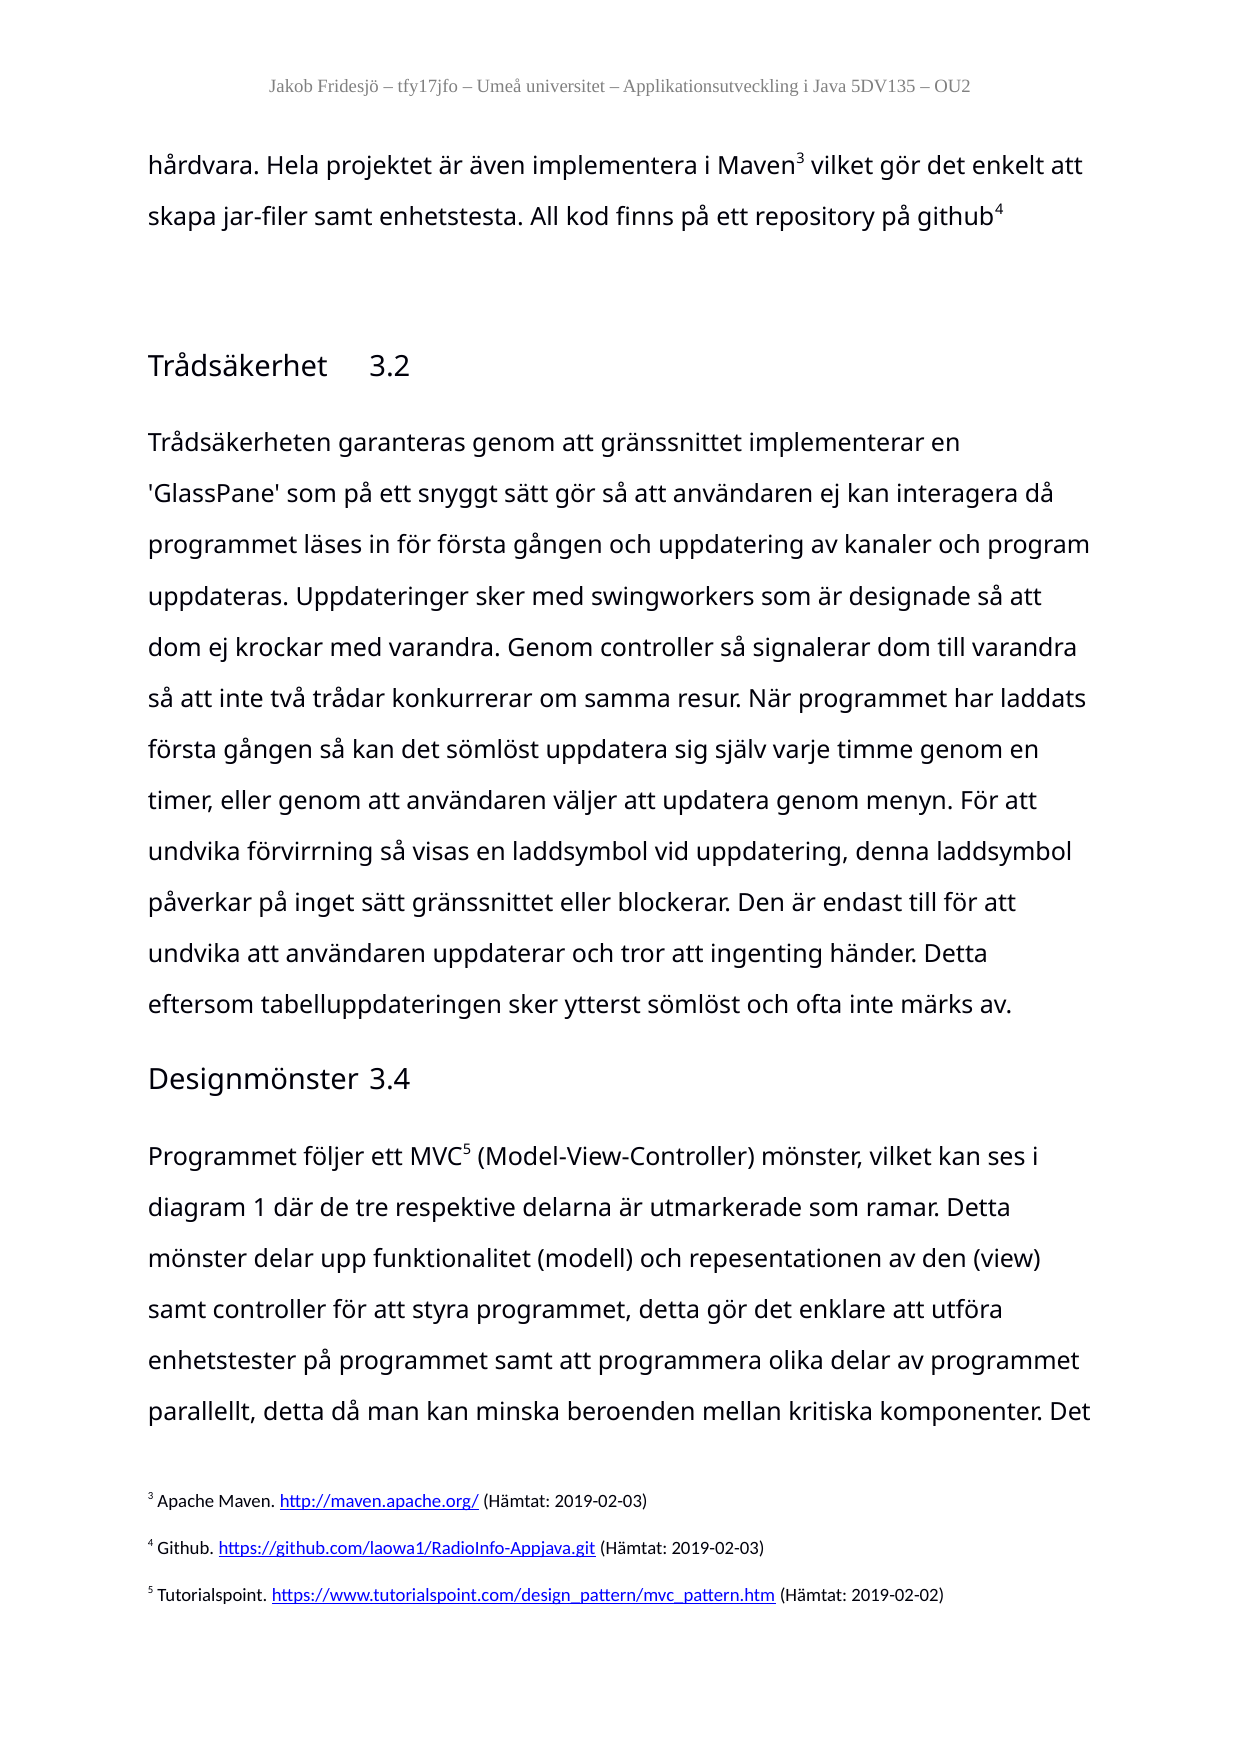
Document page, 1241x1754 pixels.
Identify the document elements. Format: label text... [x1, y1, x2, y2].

text Tutorialspoint. https://www.tutorialspoint.com/design_pattern/mvc_pattern.htm (Hämtat: 2019-02-02) [148, 1583, 1093, 1606]
text hårdvara. Hela projektet är även implementera i Maven vilket gör det enkelt att skapa jar-filer samt enhetstesta. All kod finns på ett repository på github [148, 148, 1093, 233]
text Apache Maven. http://maven.apache.org/ (Hämtat: 2019-02-03) [148, 1489, 1093, 1512]
text Github. https://github.com/laowa1/RadioInfo-Appjava.git (Hämtat: 2019-02-03) [148, 1536, 1093, 1559]
text Designmönster 3.4 [148, 1058, 1093, 1098]
text Trådsäkerheten garanteras genom att gränssnittet implementerar en 'GlassPane' som på ett snyggt sätt gör så att användaren ej kan interagera då programmet läses in för första gången och uppdatering av kanaler och program uppdateras. Uppdateringer sker med swingworkers som är designade så att dom ej krockar med varandra. Genom controller så signalerar dom till varandra så att inte två trådar konkurrerar om samma resur. När programmet har laddats första gången så kan det sömlöst uppdatera sig själv varje timme genom en timer, eller genom att användaren väljer att updatera genom menyn. För att undvika förvirrning så visas en laddsymbol vid uppdatering, denna laddsymbol påverkar på inget sätt gränssnittet eller blockerar. Den är endast till för att undvika att användaren uppdaterar och tror att ingenting händer. Detta eftersom tabelluppdateringen sker ytterst sömlöst och ofta inte märks av. [148, 425, 1093, 1021]
text Programmet följer ett MVC (Model-View-Controller) mönster, vilket kan ses i diagram 1 där de tre respektive delarna är utmarkerade som ramar. Detta mönster delar upp funktionalitet (modell) och repesentationen av den (view) samt controller för att styra programmet, detta gör det enklare att utföra enhetstester på programmet samt att programmera olika delar av programmet parallellt, detta då man kan minska beroenden mellan kritiska komponenter. Det [148, 1139, 1093, 1428]
text Trådsäkerhet 3.2 [148, 345, 1093, 384]
